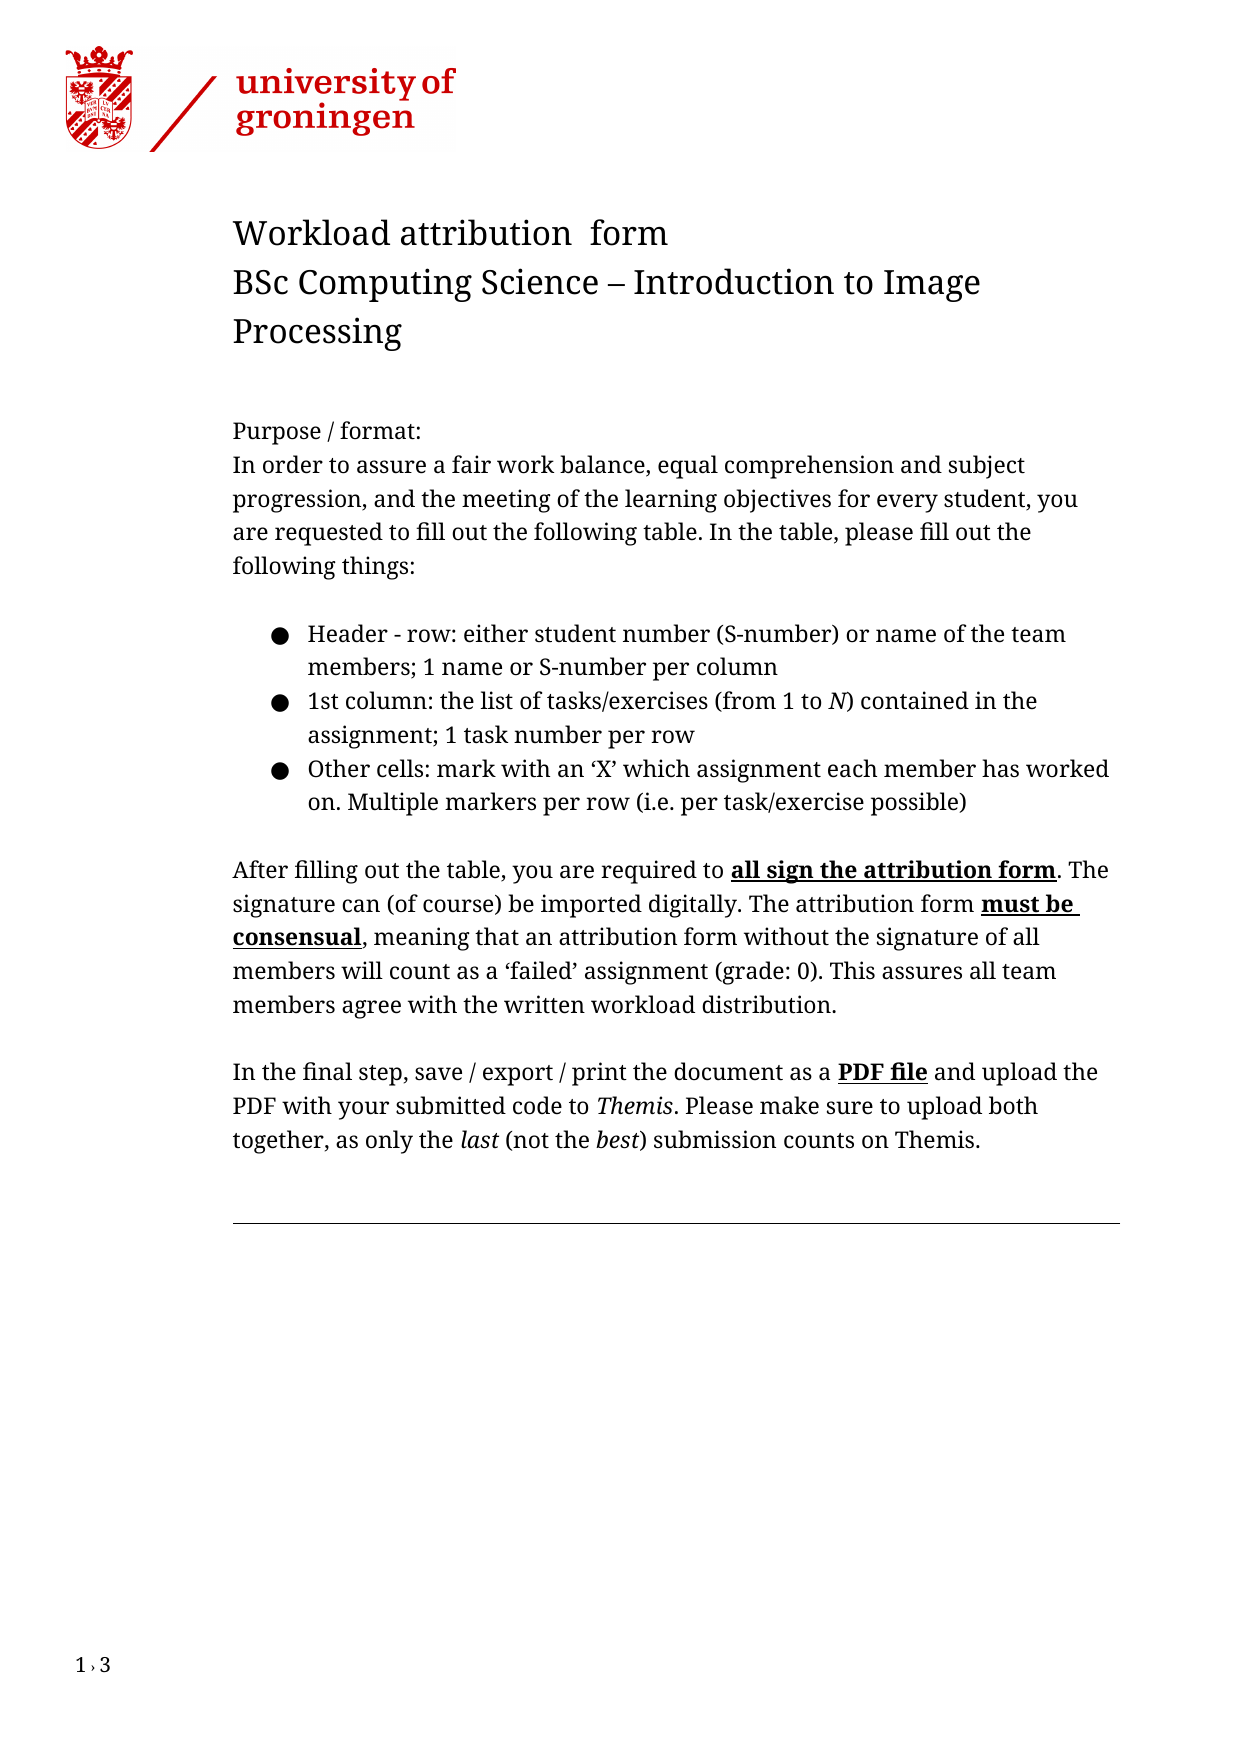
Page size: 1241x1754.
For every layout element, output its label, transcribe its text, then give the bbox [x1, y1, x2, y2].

list 1st column: the list of tasks/exercises (from 1 to N) contained in the assignment; 1 task number per row [270, 685, 1120, 750]
picture [65, 46, 456, 152]
text In order to assure a fair work balance, equal comprehension and subject progression, and the meeting of the learning objectives for every student, you are requested to fill out the following table. In the table, please fill out the following things: [232, 449, 1120, 581]
text After filling out the table, you are required to all sign the attribution form. The signature can (of course) be imported digitally. The attribution form must be consensual, meaning that an attribution form without the signature of all members will count as a ‘failed’ assignment (grade: 0). This assures all team members agree with the written workload distribution. [232, 854, 1120, 1020]
text In the final step, save / export / print the document as a PDF file and upload the PDF with your submitted code to Themis. Please make sure to upload both together, as only the last (not the best) submission counts on Themis. [232, 1056, 1120, 1155]
list Header - row: either student number (S-number) or name of the team members; 1 name or S-number per column [270, 617, 1120, 682]
text Purpose / format: [232, 415, 1120, 446]
text Workload attribution form BSc Computing Science – Introduction to Image Processing [232, 210, 1120, 353]
list Other cells: mark with an ‘X’ which assignment each member has worked on. Multiple markers per row (i.e. per task/exercise possible) [270, 752, 1120, 817]
